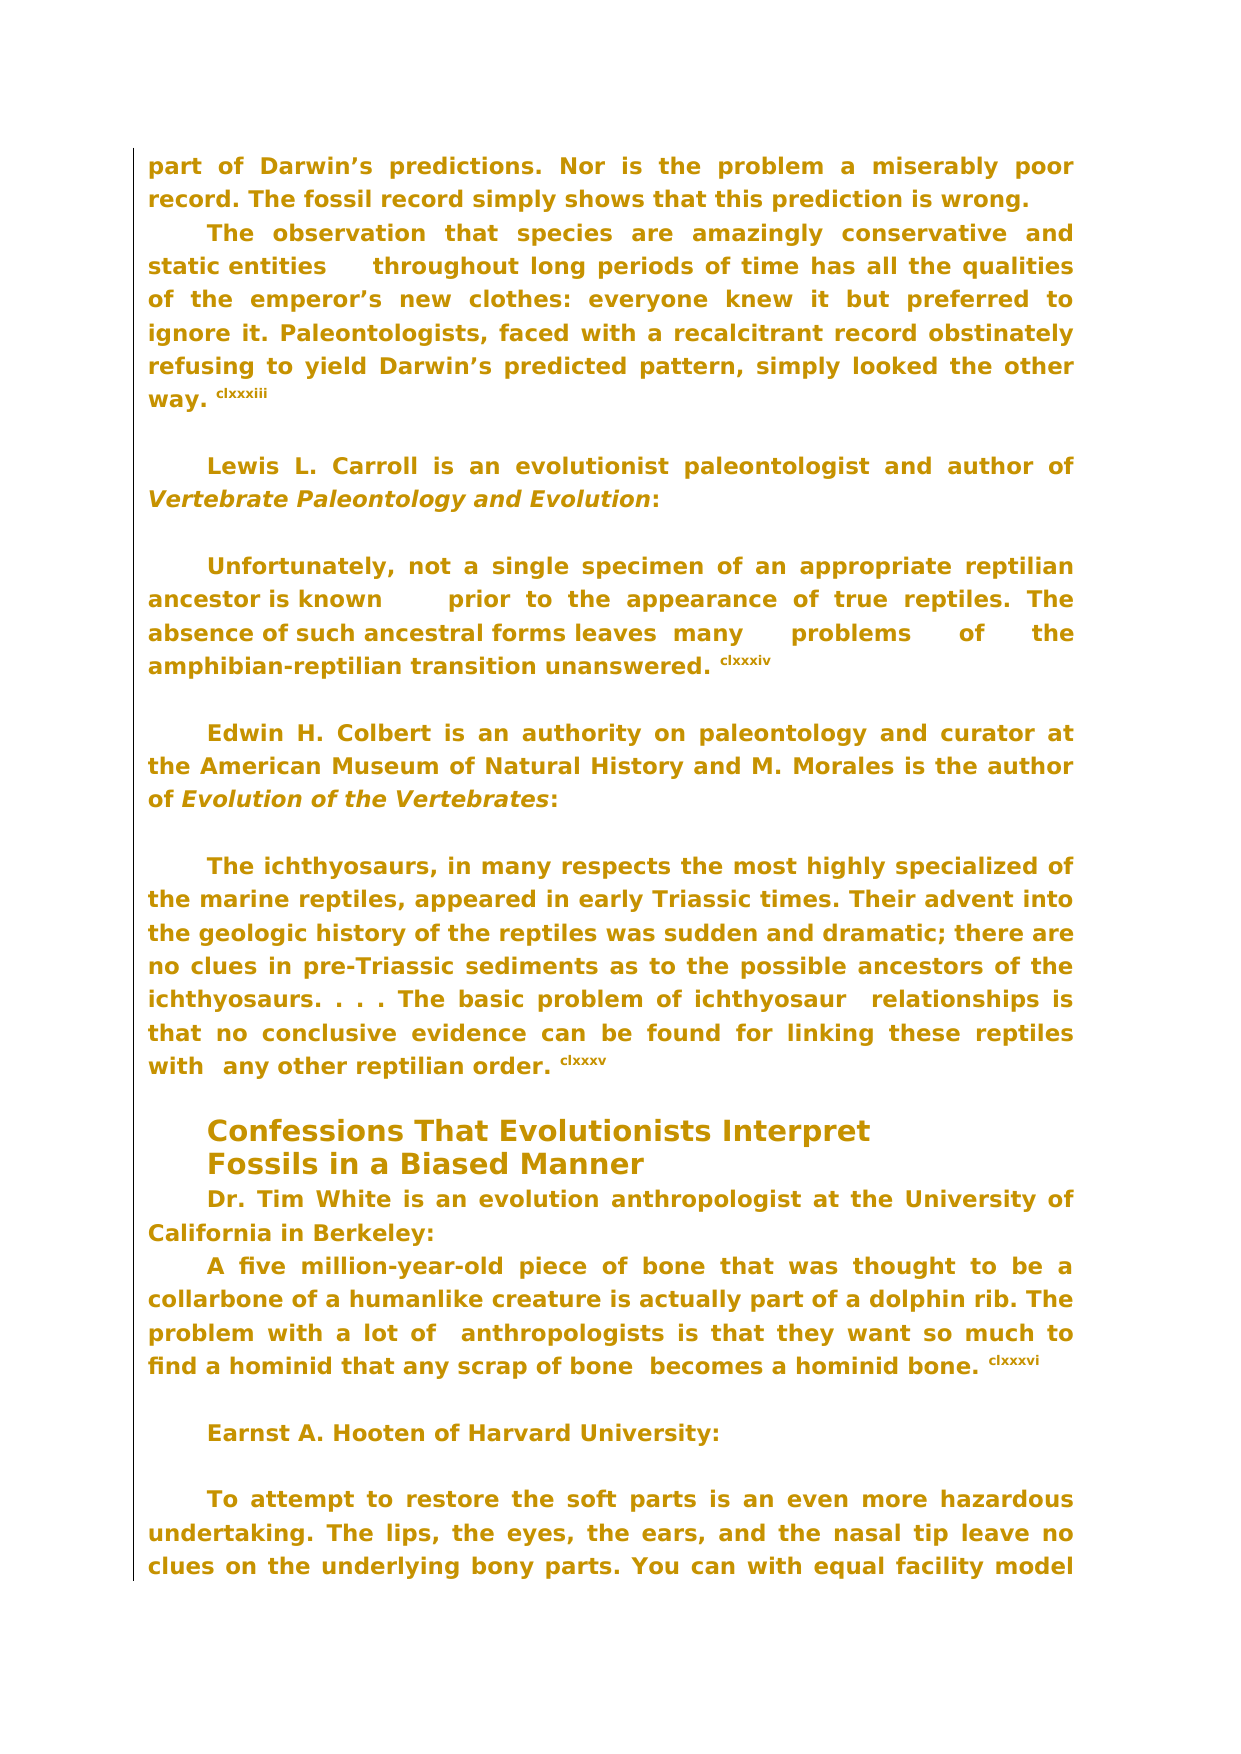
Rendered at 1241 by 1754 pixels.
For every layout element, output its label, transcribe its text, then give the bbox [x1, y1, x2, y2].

text Fossils in a Biased Manner [148, 1148, 1075, 1181]
text Edwin H. Colbert is an authority on paleontology and curator at the American Museum of Natural History and M. Morales is the author of Evolution of the Vertebrates: [148, 714, 1075, 814]
text Confessions That Evolutionists Interpret [148, 1114, 1075, 1148]
text The observation that species are amazingly conservative and static entities throughout long periods of time has all the qualities of the emperor’s new clothes: everyone knew it but preferred to ignore it. Paleontologists, faced with a recalcitrant record obstinately refusing to yield Darwin’s predicted pattern, simply looked the other way. [148, 214, 1075, 414]
text Lewis L. Carroll is an evolutionist paleontologist and author of Vertebrate Paleontology and Evolution: [148, 448, 1075, 514]
text The ichthyosaurs, in many respects the most highly specialized of the marine reptiles, appeared in early Triassic times. Their advent into the geologic history of the reptiles was sudden and dramatic; there are no clues in pre-Triassic sediments as to the possible ancestors of the ichthyosaurs. . . . The basic problem of ichthyosaur relationships is that no conclusive evidence can be found for linking these reptiles with any other reptilian order. [148, 848, 1075, 1081]
text To attempt to restore the soft parts is an even more hazardous undertaking. The lips, the eyes, the ears, and the nasal tip leave no clues on the underlying bony parts. You can with equal facility model [148, 1481, 1075, 1581]
text Unfortunately, not a single specimen of an appropriate reptilian ancestor is known prior to the appearance of true reptiles. The absence of such ancestral forms leaves many problems of the amphibian-reptilian transition unanswered. [148, 548, 1075, 681]
text Earnst A. Hooten of Harvard University: [148, 1414, 1075, 1448]
text Dr. Tim White is an evolution anthropologist at the University of California in Berkeley: [148, 1181, 1075, 1248]
text part of Darwin’s predictions. Nor is the problem a miserably poor record. The fossil record simply shows that this prediction is wrong. [148, 148, 1075, 214]
text A five million-year-old piece of bone that was thought to be a collarbone of a humanlike creature is actually part of a dolphin rib. The problem with a lot of anthropologists is that they want so much to find a hominid that any scrap of bone becomes a hominid bone. [148, 1248, 1075, 1381]
